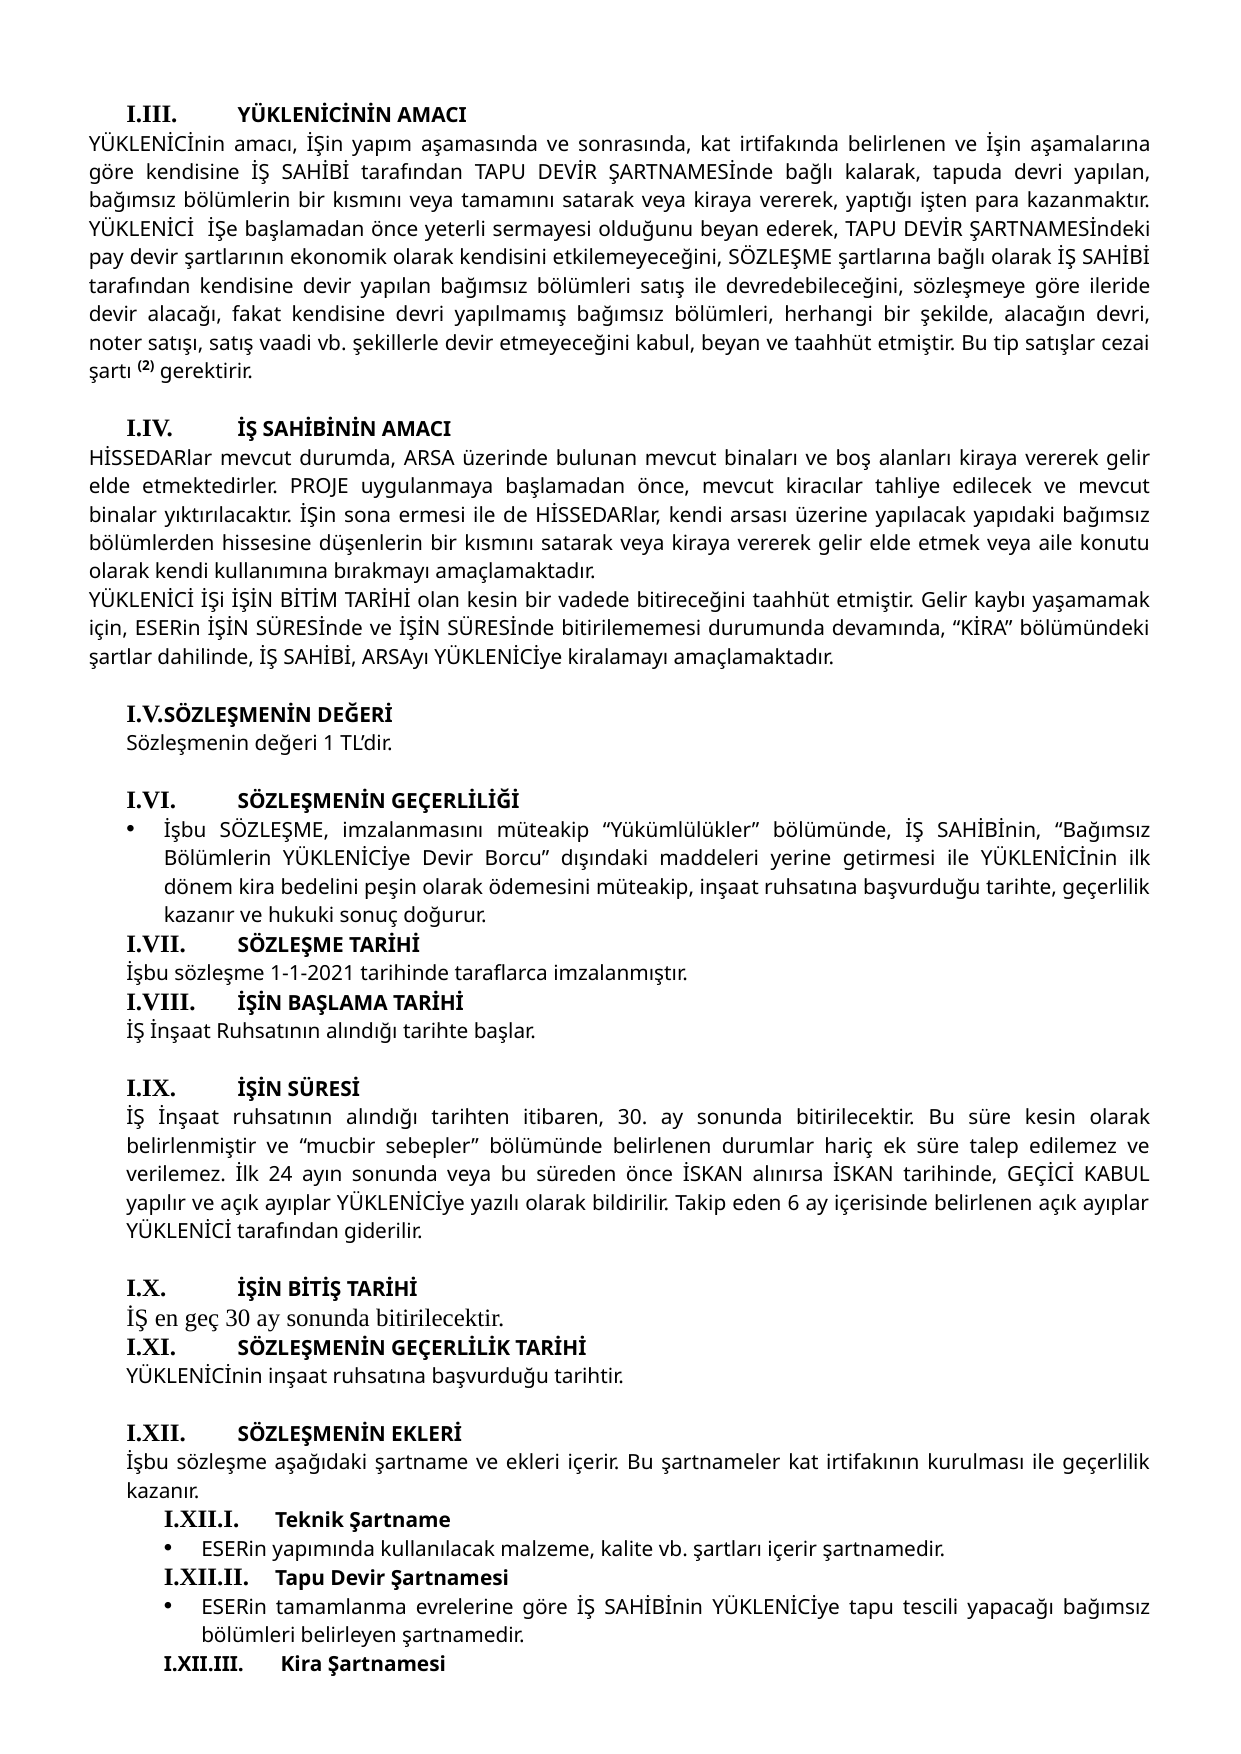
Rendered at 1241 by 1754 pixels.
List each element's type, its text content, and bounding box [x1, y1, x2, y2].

text YÜKLENİCİnin amacı, İŞin yapım aşamasında ve sonrasında, kat irtifakında belirlenen ve İşin aşamalarına göre kendisine İŞ SAHİBİ tarafından TAPU DEVİR ŞARTNAMESİnde bağlı kalarak, tapuda devri yapılan, bağımsız bölümlerin bir kısmını veya tamamını satarak veya kiraya vererek, yaptığı işten para kazanmaktır. YÜKLENİCİ İŞe başlamadan önce yeterli sermayesi olduğunu beyan ederek, TAPU DEVİR ŞARTNAMESİndeki pay devir şartlarının ekonomik olarak kendisini etkilemeyeceğini, SÖZLEŞME şartlarına bağlı olarak İŞ SAHİBİ tarafından kendisine devir yapılan bağımsız bölümleri satış ile devredebileceğini, sözleşmeye göre ileride devir alacağı, fakat kendisine devri yapılmamış bağımsız bölümleri, herhangi bir şekilde, alacağın devri, noter satışı, satış vaadi vb. şekillerle devir etmeyeceğini kabul, beyan ve taahhüt etmiştir. Bu tip satışlar cezai şartı (2) gerektirir. [88, 129, 1152, 385]
text İŞ en geç 30 ay sonunda bitirilecektir. [126, 1303, 1152, 1332]
list Tapu Devir Şartnamesi [163, 1562, 1152, 1592]
list SÖZLEŞMENİN GEÇERLİLİK TARİHİ [126, 1332, 1152, 1361]
list SÖZLEŞMENİN DEĞERİ [126, 699, 1152, 728]
list İŞİN BAŞLAMA TARİHİ [126, 987, 1152, 1016]
list SÖZLEŞMENİN EKLERİ [126, 1418, 1152, 1447]
list ESERin tamamlanma evrelerine göre İŞ SAHİBİnin YÜKLENİCİye tapu tescili yapacağı bağımsız bölümleri belirleyen şartnamedir. [163, 1592, 1152, 1649]
list Kira Şartnamesi [163, 1649, 1152, 1677]
text Sözleşmenin değeri 1 TL’dir. [126, 728, 1152, 757]
text İŞ İnşaat ruhsatının alındığı tarihten itibaren, 30. ay sonunda bitirilecektir. Bu süre kesin olarak belirlenmiştir ve “mucbir sebepler” bölümünde belirlenen durumlar hariç ek süre talep edilemez ve verilemez. İlk 24 ayın sonunda veya bu süreden önce İSKAN alınırsa İSKAN tarihinde, GEÇİCİ KABUL yapılır ve açık ayıplar YÜKLENİCİye yazılı olarak bildirilir. Takip eden 6 ay içerisinde belirlenen açık ayıplar YÜKLENİCİ tarafından giderilir. [126, 1102, 1152, 1245]
list Teknik Şartname [163, 1504, 1152, 1534]
text İŞ İnşaat Ruhsatının alındığı tarihte başlar. [126, 1016, 1152, 1044]
list SÖZLEŞMENİN GEÇERLİLİĞİ [126, 786, 1152, 815]
list ESERin yapımında kullanılacak malzeme, kalite vb. şartları içerir şartnamedir. [163, 1534, 1152, 1562]
text İşbu sözleşme 1-1-2021 tarihinde taraflarca imzalanmıştır. [126, 958, 1152, 987]
text YÜKLENİCİ İŞi İŞİN BİTİM TARİHİ olan kesin bir vadede bitireceğini taahhüt etmiştir. Gelir kaybı yaşamamak için, ESERin İŞİN SÜRESİnde ve İŞİN SÜRESİnde bitirilememesi durumunda devamında, “KİRA” bölümündeki şartlar dahilinde, İŞ SAHİBİ, ARSAyı YÜKLENİCİye kiralamayı amaçlamaktadır. [88, 585, 1152, 670]
list İŞİN BİTİŞ TARİHİ [126, 1273, 1152, 1303]
text İşbu sözleşme aşağıdaki şartname ve ekleri içerir. Bu şartnameler kat irtifakının kurulması ile geçerlilik kazanır. [126, 1447, 1152, 1504]
list SÖZLEŞME TARİHİ [126, 929, 1152, 958]
list İŞ SAHİBİNİN AMACI [126, 413, 1152, 443]
list İşbu SÖZLEŞME, imzalanmasını müteakip “Yükümlülükler” bölümünde, İŞ SAHİBİnin, “Bağımsız Bölümlerin YÜKLENİCİye Devir Borcu” dışındaki maddeleri yerine getirmesi ile YÜKLENİCİnin ilk dönem kira bedelini peşin olarak ödemesini müteakip, inşaat ruhsatına başvurduğu tarihte, geçerlilik kazanır ve hukuki sonuç doğurur. [126, 815, 1152, 929]
list İŞİN SÜRESİ [126, 1073, 1152, 1102]
list YÜKLENİCİNİN AMACI [126, 99, 1152, 129]
text YÜKLENİCİnin inşaat ruhsatına başvurduğu tarihtir. [126, 1361, 1152, 1389]
text HİSSEDARlar mevcut durumda, ARSA üzerinde bulunan mevcut binaları ve boş alanları kiraya vererek gelir elde etmektedirler. PROJE uygulanmaya başlamadan önce, mevcut kiracılar tahliye edilecek ve mevcut binalar yıktırılacaktır. İŞin sona ermesi ile de HİSSEDARlar, kendi arsası üzerine yapılacak yapıdaki bağımsız bölümlerden hissesine düşenlerin bir kısmını satarak veya kiraya vererek gelir elde etmek veya aile konutu olarak kendi kullanımına bırakmayı amaçlamaktadır. [88, 443, 1152, 585]
